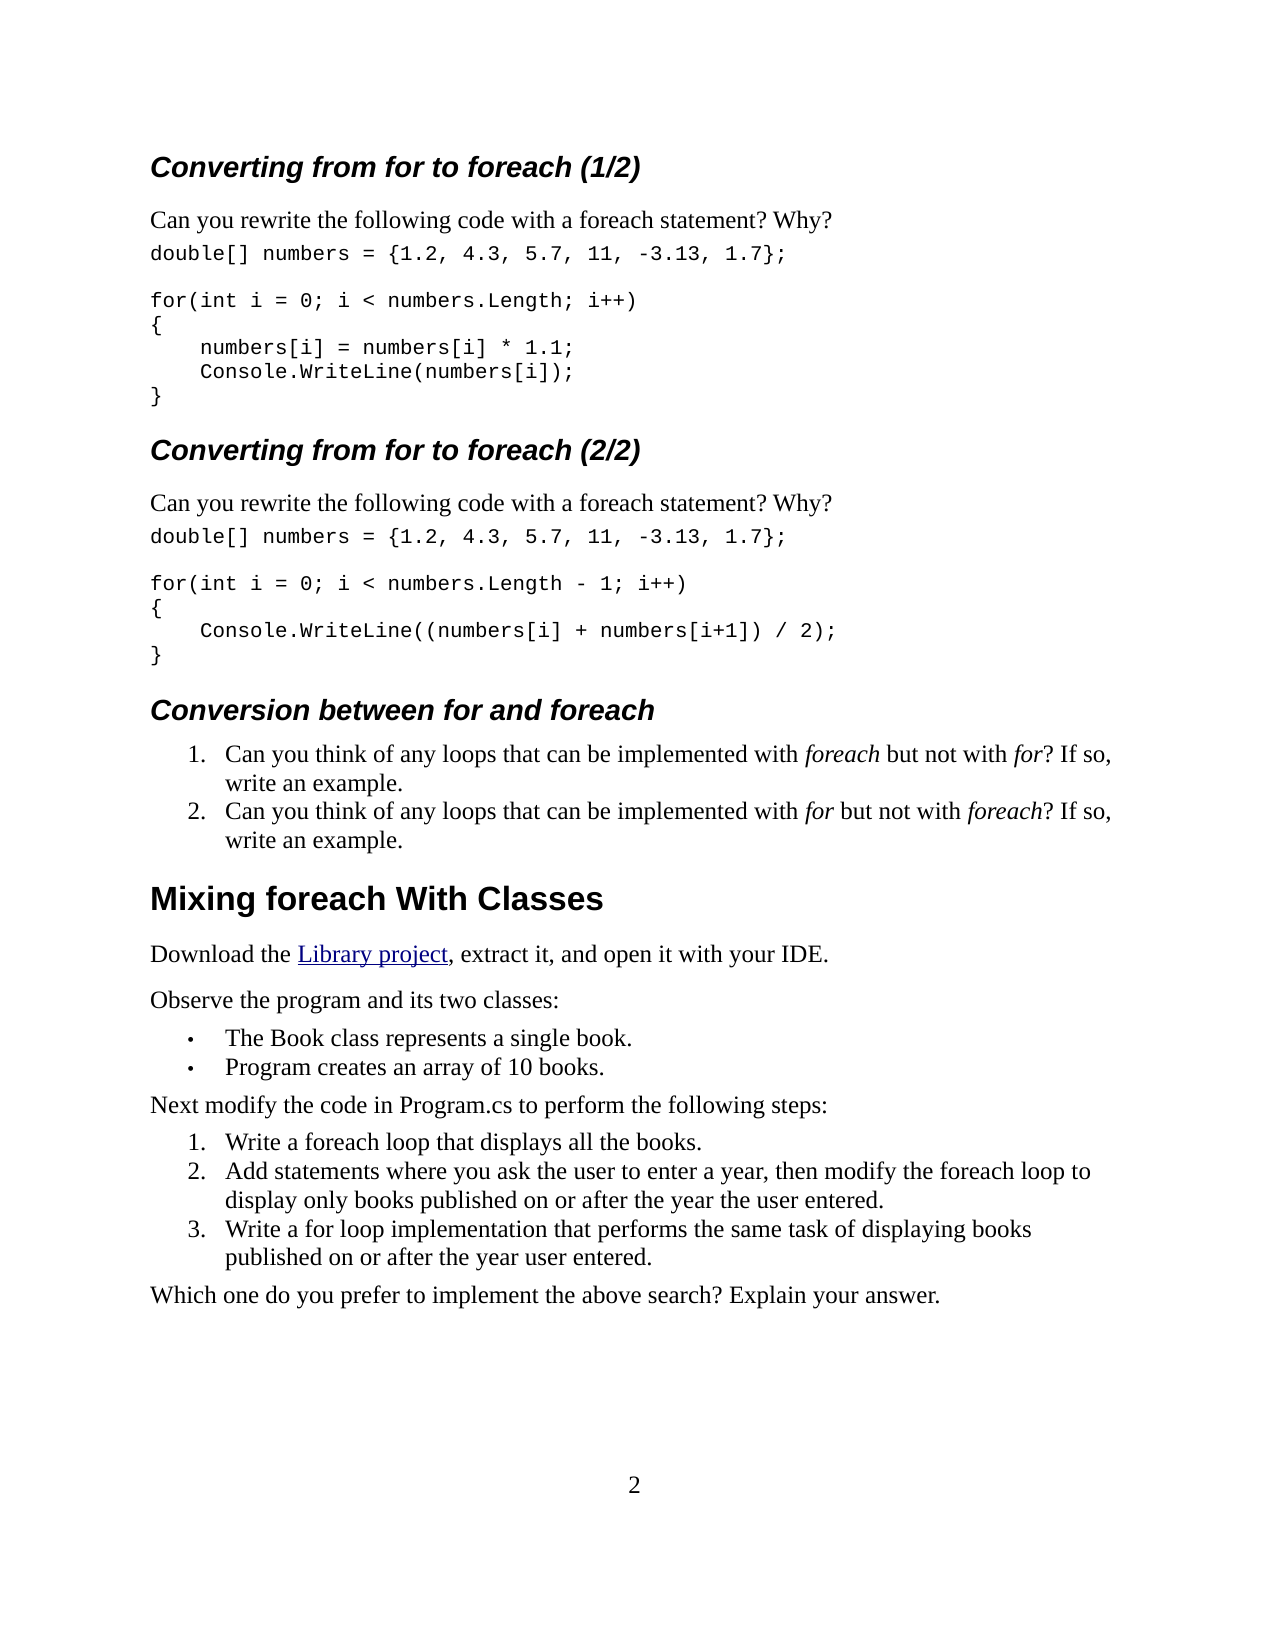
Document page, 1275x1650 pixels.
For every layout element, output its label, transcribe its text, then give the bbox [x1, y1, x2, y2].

subtitle Converting from for to foreach (2/2) [150, 433, 1125, 467]
text for(int i = 0; i < numbers.Length - 1; i++) [150, 573, 1125, 597]
list Write a for loop implementation that performs the same task of displaying books published on or after the year user entered. [187, 1214, 1125, 1271]
text } [150, 384, 1125, 408]
text Console.WriteLine((numbers[i] + numbers[i+1]) / 2); [150, 621, 1125, 644]
list Add statements where you ask the user to enter a year, then modify the foreach loop to display only books published on or after the year the user entered. [187, 1156, 1125, 1214]
list Write a foreach loop that displays all the books. [187, 1127, 1125, 1156]
text Next modify the code in Program.cs to perform the following steps: [150, 1090, 1125, 1118]
subtitle Conversion between for and foreach [150, 693, 1125, 726]
subtitle Mixing foreach With Classes [150, 879, 1125, 917]
text { [150, 314, 1125, 337]
subtitle Converting from for to foreach (1/2) [150, 150, 1125, 183]
text Download the Library project, extract it, and open it with your IDE. [150, 939, 1125, 968]
text Can you rewrite the following code with a foreach statement? Why? [150, 488, 1125, 517]
text } [150, 644, 1125, 668]
text for(int i = 0; i < numbers.Length; i++) [150, 290, 1125, 314]
text Observe the program and its two classes: [150, 986, 1125, 1014]
text Console.WriteLine(numbers[i]); [150, 361, 1125, 384]
text numbers[i] = numbers[i] * 1.1; [150, 337, 1125, 361]
list Can you think of any loops that can be implemented with foreach but not with for? If so, write an example. [187, 739, 1125, 796]
text Which one do you prefer to implement the above search? Explain your answer. [150, 1280, 1125, 1309]
list Can you think of any loops that can be implemented with for but not with foreach? If so, write an example. [187, 796, 1125, 854]
text double[] numbers = {1.2, 4.3, 5.7, 11, -3.13, 1.7}; [150, 526, 1125, 549]
text Can you rewrite the following code with a foreach statement? Why? [150, 205, 1125, 234]
list The Book class represents a single book. [187, 1023, 1125, 1052]
list Program creates an array of 10 books. [187, 1052, 1125, 1081]
text double[] numbers = {1.2, 4.3, 5.7, 11, -3.13, 1.7}; [150, 243, 1125, 266]
text { [150, 597, 1125, 621]
